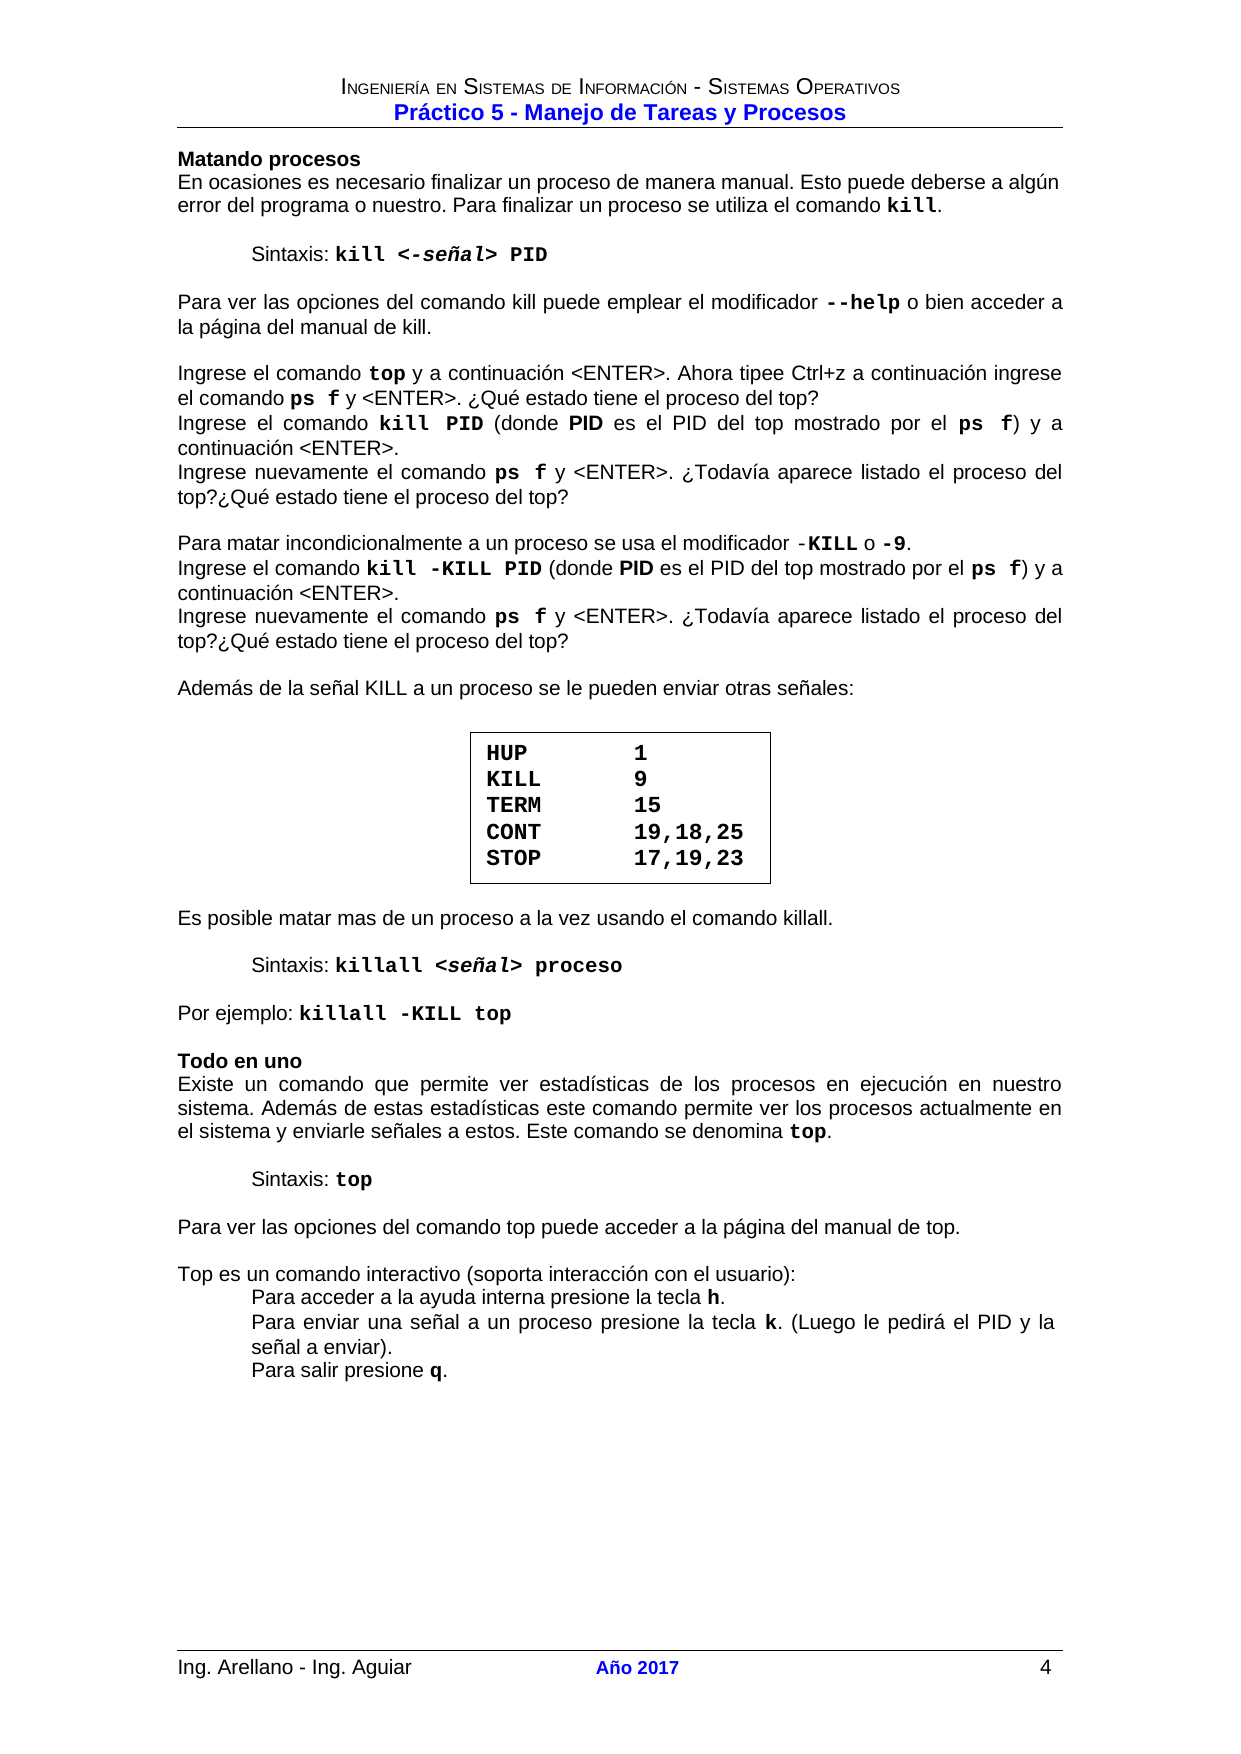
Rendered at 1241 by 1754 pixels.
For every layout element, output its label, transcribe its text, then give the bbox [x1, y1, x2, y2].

text Para acceder a la ayuda interna presione la tecla h. [177, 1286, 1063, 1311]
text Para ver las opciones del comando kill puede emplear el modificador --help o bien acceder a la página del manual de kill. [177, 291, 1063, 339]
text Ingrese nuevamente el comando ps f y <ENTER>. ¿Todavía aparece listado el proceso del top?¿Qué estado tiene el proceso del top? [177, 460, 1063, 508]
text KILL 9 [486, 767, 754, 794]
text Por ejemplo: killall -KILL top [177, 1001, 1063, 1026]
text Sintaxis: killall <señal> proceso [177, 953, 1063, 978]
text Ingrese el comando top y a continuación <ENTER>. Ahora tipee Ctrl+z a continuación ingrese el comando ps f y <ENTER>. ¿Qué estado tiene el proceso del top? [177, 362, 1063, 412]
text TERM 15 [486, 794, 754, 820]
text Además de la señal KILL a un proceso se le pueden enviar otras señales: [177, 676, 1063, 700]
text Ingrese nuevamente el comando ps f y <ENTER>. ¿Todavía aparece listado el proceso del top?¿Qué estado tiene el proceso del top? [177, 605, 1063, 653]
text Sintaxis: top [177, 1168, 1063, 1193]
text Top es un comando interactivo (soporta interacción con el usuario): [177, 1262, 1063, 1286]
text Ingrese el comando kill PID (donde PID es el PID del top mostrado por el ps f) y a continuación <ENTER>. [177, 412, 1063, 460]
text Todo en uno [177, 1050, 1063, 1073]
text Existe un comando que permite ver estadísticas de los procesos en ejecución en nuestro sistema. Además de estas estadísticas este comando permite ver los procesos actualmente en el sistema y enviarle señales a estos. Este comando se denomina top. [177, 1073, 1063, 1144]
text Es posible matar mas de un proceso a la vez usando el comando killall. [177, 907, 1063, 930]
text Para ver las opciones del comando top puede acceder a la página del manual de top. [177, 1216, 1063, 1239]
text En ocasiones es necesario finalizar un proceso de manera manual. Esto puede deberse a algún error del programa o nuestro. Para finalizar un proceso se utiliza el comando kill. [177, 171, 1063, 219]
text Ingrese el comando kill -KILL PID (donde PID es el PID del top mostrado por el ps f) y a continuación <ENTER>. [177, 557, 1063, 605]
text Sintaxis: kill <-señal> PID [177, 242, 1063, 267]
text Matando procesos [177, 148, 1063, 171]
text Para enviar una señal a un proceso presione la tecla k. (Luego le pedirá el PID y la señal a enviar). [177, 1311, 1063, 1359]
text Para salir presione q. [177, 1359, 1063, 1384]
text STOP 17,19,23 [486, 846, 754, 872]
text CONT 19,18,25 [486, 820, 754, 846]
subtitle HUP 1 [486, 741, 754, 767]
text Para matar incondicionalmente a un proceso se usa el modificador -KILL o -9. [177, 532, 1063, 557]
